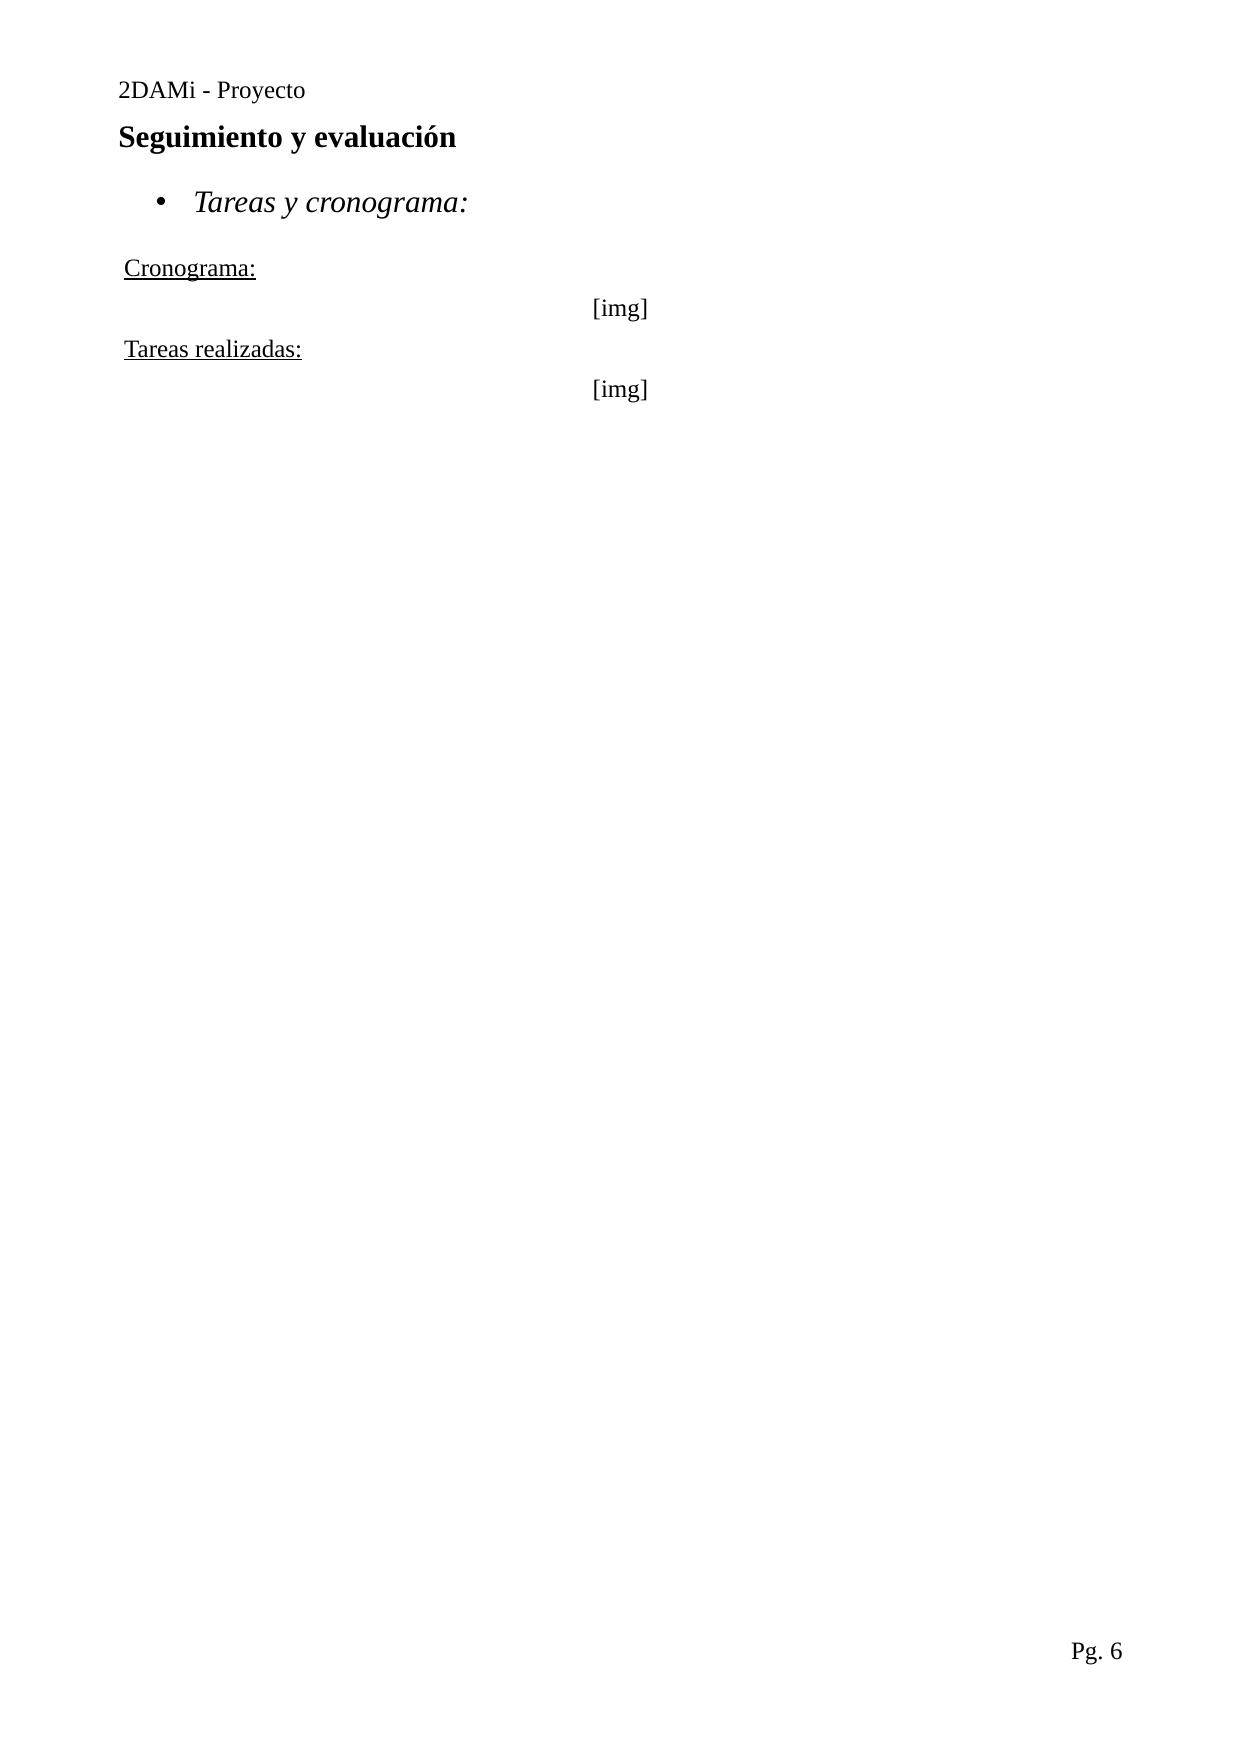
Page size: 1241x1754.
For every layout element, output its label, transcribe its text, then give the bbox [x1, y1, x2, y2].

list Tareas y cronograma: [156, 183, 1122, 219]
table_cell Tareas realizadas: [118, 328, 1122, 368]
table_header Cronograma: [118, 248, 1122, 288]
table_cell [img] [118, 368, 1122, 408]
table_cell [img] [118, 288, 1122, 328]
text Seguimiento y evaluación [118, 118, 1122, 154]
